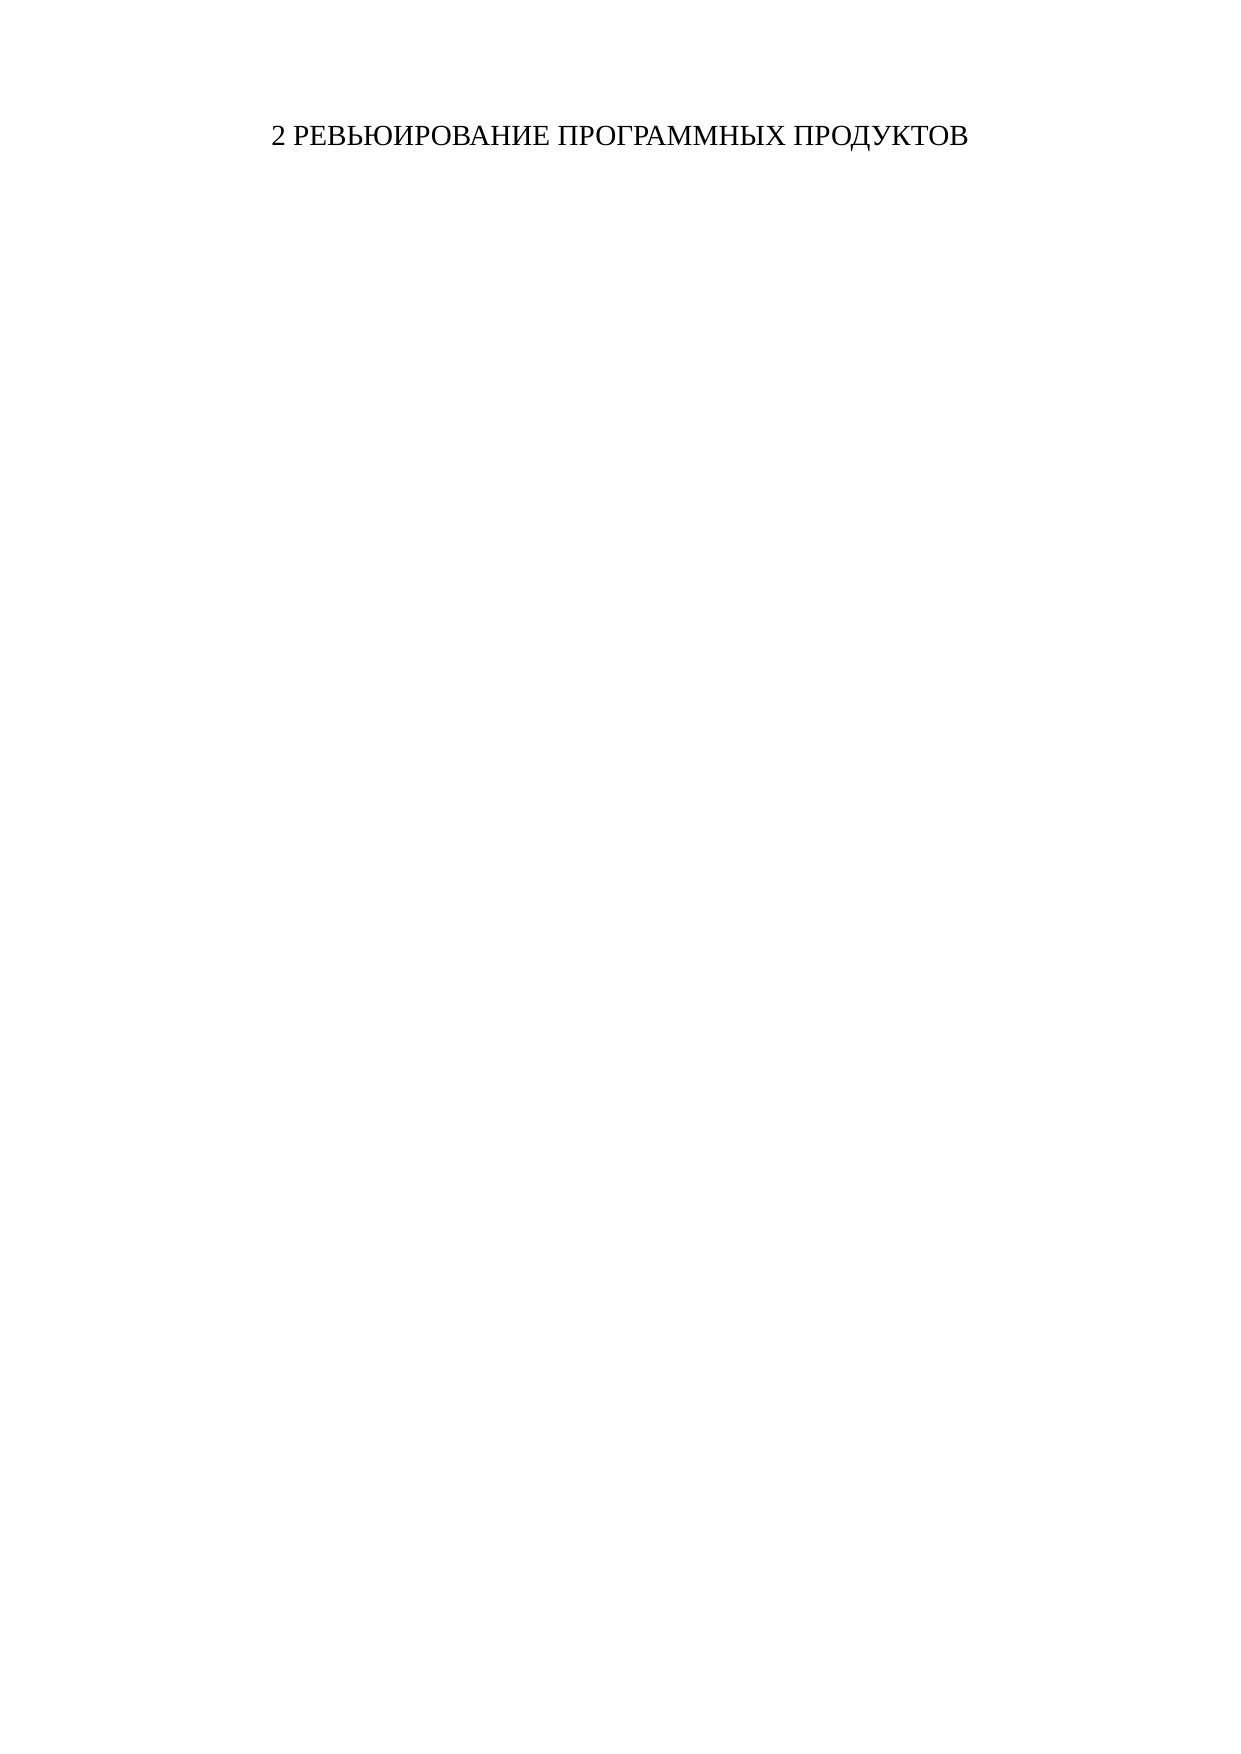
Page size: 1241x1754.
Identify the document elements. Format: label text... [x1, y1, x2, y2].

text 2 РЕВЬЮИРОВАНИЕ ПРОГРАММНЫХ ПРОДУКТОВ [118, 118, 1122, 152]
